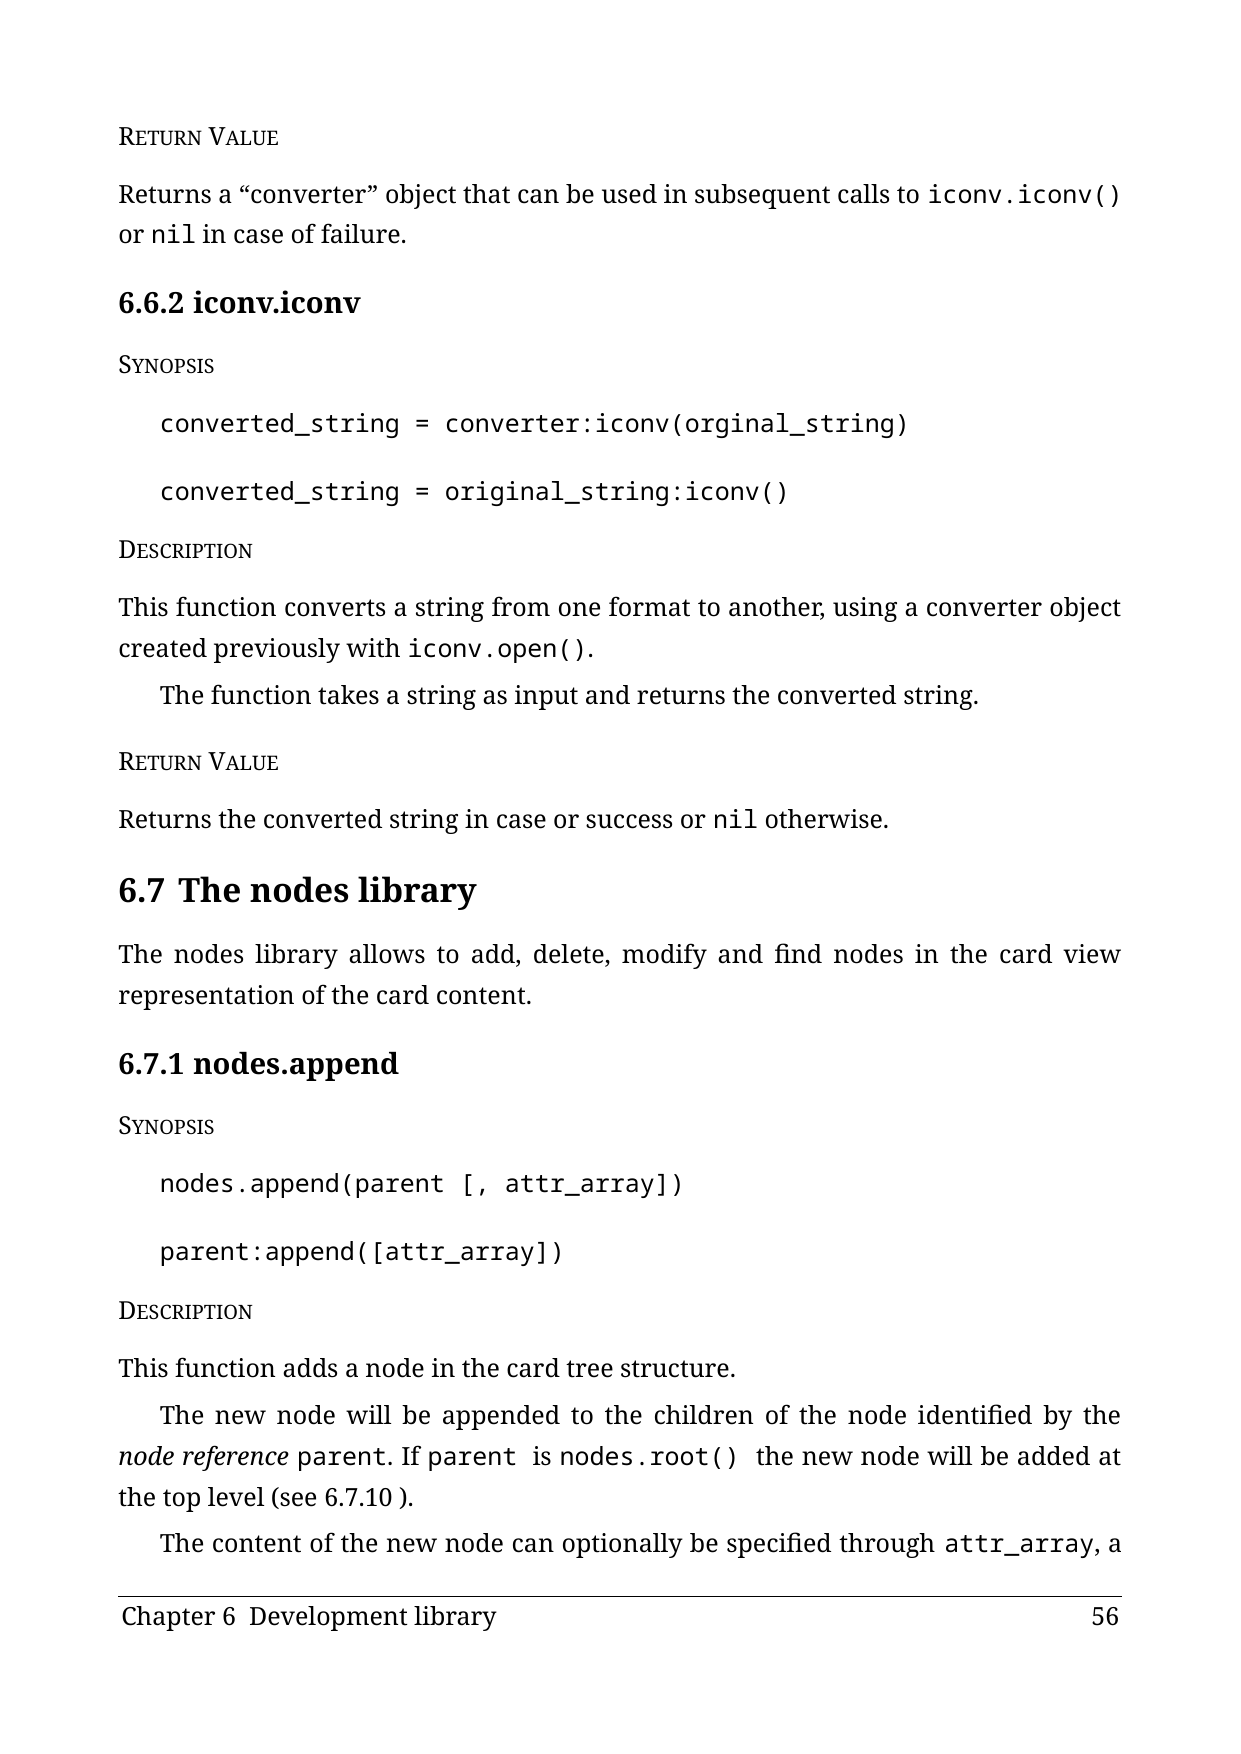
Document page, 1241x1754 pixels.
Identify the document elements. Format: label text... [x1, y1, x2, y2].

text This function converts a string from one format to another, using a converter object created previously with iconv.open(). [118, 590, 1122, 665]
subtitle Synopsis [118, 347, 1122, 381]
subtitle Description [118, 532, 1122, 566]
text parent:append([attr_array]) [159, 1234, 1122, 1268]
text converted_string = original_string:iconv() [159, 473, 1122, 507]
text Returns a “converter” object that can be used in subsequent calls to iconv.iconv() or nil in case of failure. [118, 176, 1122, 251]
subtitle nodes.append [118, 1043, 1122, 1083]
subtitle Synopsis [118, 1108, 1122, 1141]
subtitle Return Value [118, 118, 1122, 152]
subtitle Return Value [118, 743, 1122, 777]
subtitle Description [118, 1293, 1122, 1326]
text This function adds a node in the card tree structure. [118, 1351, 1122, 1384]
text The nodes library allows to add, delete, modify and find nodes in the card view representation of the card content. [118, 937, 1122, 1012]
subtitle The nodes library [118, 867, 1122, 913]
text The function takes a string as input and returns the converted string. [118, 678, 1122, 712]
text Returns the converted string in case or success or nil otherwise. [118, 802, 1122, 836]
text nodes.append(parent [, attr_array]) [159, 1166, 1122, 1200]
text converted_string = converter:iconv(orginal_string) [159, 405, 1122, 439]
text The content of the new node can optionally be specified through attr_array, a [118, 1526, 1122, 1560]
text The new node will be appended to the children of the node identified by the node reference parent. If parent is nodes.root() the new node will be added at the top level (see 6.7.10). [118, 1397, 1122, 1513]
subtitle iconv.iconv [118, 283, 1122, 322]
